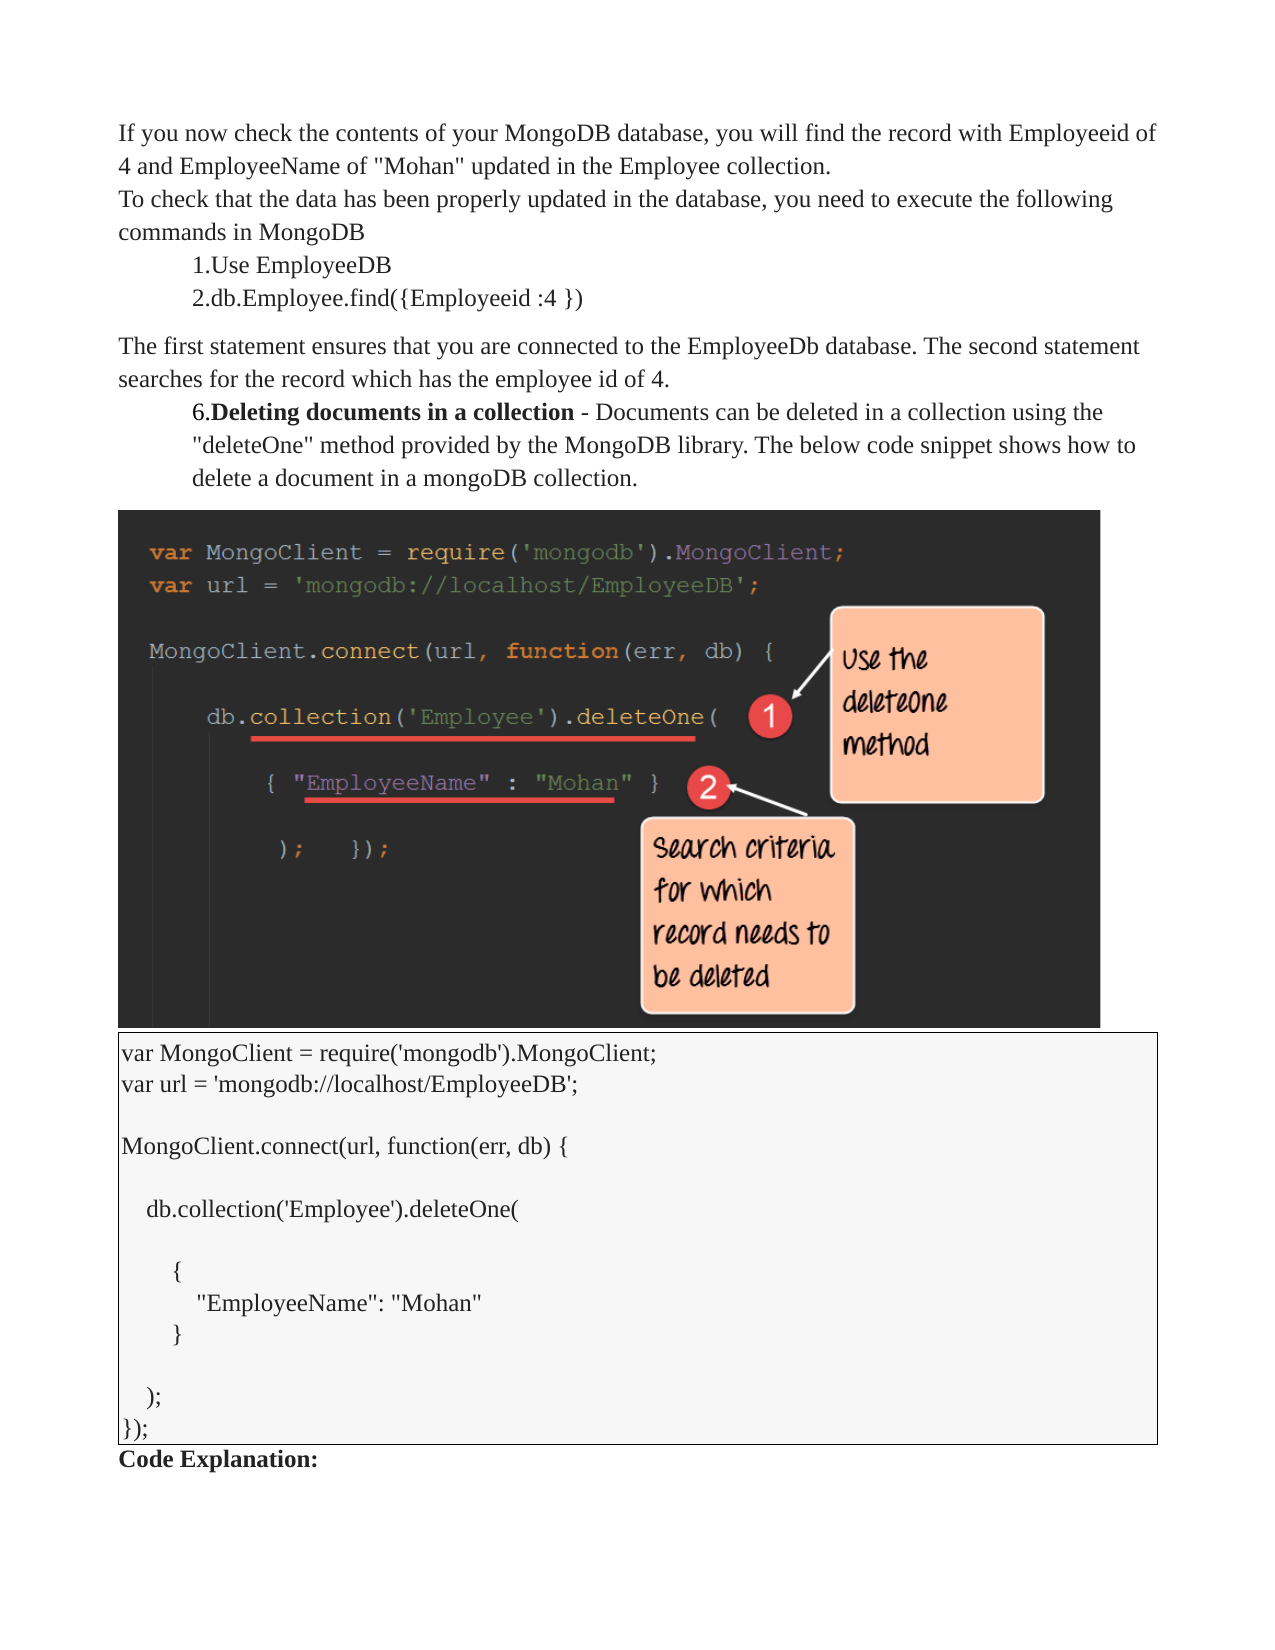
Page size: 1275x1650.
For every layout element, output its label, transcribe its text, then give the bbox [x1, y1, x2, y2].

text Code Explanation: [118, 1445, 1157, 1473]
text var url = 'mongodb://localhost/EmployeeDB'; [119, 1063, 1157, 1095]
text To check that the data has been properly updated in the database, you need to execute the following commands in MongoDB [118, 184, 1157, 246]
text }); [119, 1407, 1157, 1444]
text MongoClient.connect(url, function(err, db) { [119, 1126, 1157, 1157]
text } [119, 1313, 1157, 1345]
list Use EmployeeDB [118, 250, 1157, 279]
text db.collection('Employee').deleteOne( [119, 1188, 1157, 1220]
list db.Employee.find({Employeeid :4 }) [118, 283, 1157, 312]
text { [119, 1251, 1157, 1282]
picture [118, 510, 1101, 1028]
text var MongoClient = require('mongodb').MongoClient; [119, 1033, 1157, 1063]
text If you now check the contents of your MongoDB database, you will find the record with Employeeid of 4 and EmployeeName of "Mohan" updated in the Employee collection. [118, 118, 1157, 180]
text The first statement ensures that you are connected to the EmployeeDb database. The second statement searches for the record which has the employee id of 4. [118, 331, 1157, 393]
text "EmployeeName": "Mohan" [119, 1282, 1157, 1313]
list Deleting documents in a collection - Documents can be deleted in a collection using the "deleteOne" method provided by the MongoDB library. The below code snippet shows how to delete a document in a mongoDB collection. [118, 397, 1157, 492]
text ); [119, 1376, 1157, 1407]
